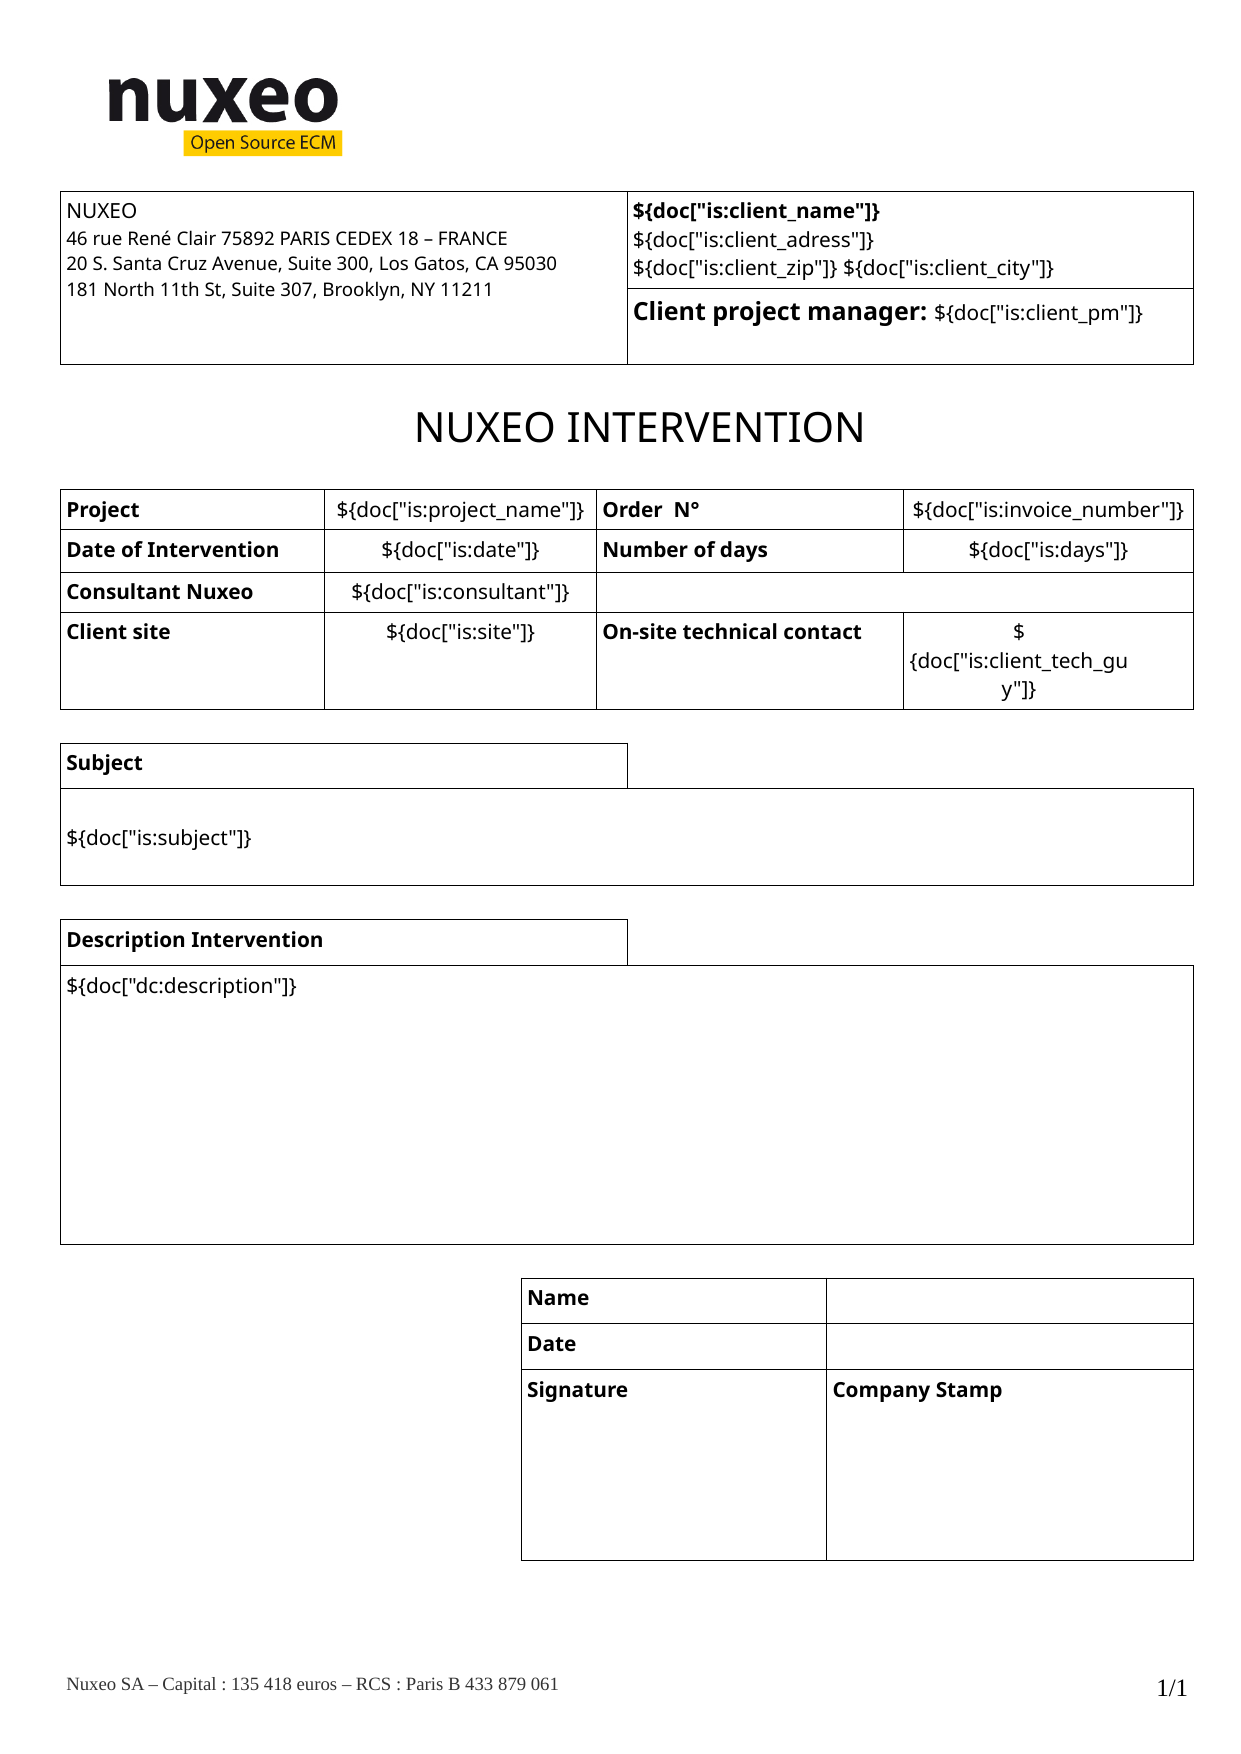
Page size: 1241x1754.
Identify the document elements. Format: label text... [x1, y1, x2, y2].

table_cell Signature [522, 1370, 826, 1560]
table_cell ${doc["is:consultant"]} [325, 573, 596, 612]
table_cell Number of days [597, 530, 903, 572]
table_cell Company Stamp [827, 1370, 1193, 1560]
table_header ${doc["is:project_name"]} [325, 490, 596, 529]
table_cell Client project manager: ${doc["is:client_pm"]} [628, 289, 1193, 364]
table_header ${doc["is:invoice_number"]} [904, 490, 1193, 529]
table_cell ${doc["is:subject"]} [61, 789, 1193, 885]
table_header Subject [61, 744, 627, 788]
table_cell On-site technical contact [597, 613, 903, 708]
text NUXEO INTERVENTION [60, 398, 1219, 455]
table_cell Date [522, 1324, 826, 1369]
table_header [827, 1279, 1193, 1323]
table_cell Date of Intervention [61, 530, 324, 572]
table_header ${doc["is:client_name"]} ${doc["is:client_adress"]} ${doc["is:client_zip"]} ${doc["is:client_city"]} [628, 192, 1193, 288]
table_cell ${doc["is:date"]} [325, 530, 596, 572]
table_header Order N° [597, 490, 903, 529]
table_header NUXEO 46 rue René Clair 75892 PARIS CEDEX 18 – FRANCE 20 S. Santa Cruz Avenue, Suite 300, Los Gatos, CA 95030 181 North 11th St, Suite 307, Brooklyn, NY 11211 [61, 192, 627, 364]
picture [109, 78, 343, 157]
table_header [628, 743, 1193, 788]
table_cell Client site [61, 613, 324, 708]
table_cell [597, 573, 1193, 612]
table_header Name [522, 1279, 826, 1323]
table_cell Consultant Nuxeo [61, 573, 324, 612]
table_cell ${doc["is:days"]} [904, 530, 1193, 572]
table_cell ${doc["is:site"]} [325, 613, 596, 708]
table_cell ${doc["dc:description"]} [61, 966, 1193, 1243]
table_cell [827, 1324, 1193, 1369]
table_cell ${doc["is:client_tech_guy"]} [904, 613, 1193, 708]
table_header [628, 919, 1193, 965]
table_header Project [61, 490, 324, 529]
table_header Description Intervention [61, 920, 627, 965]
